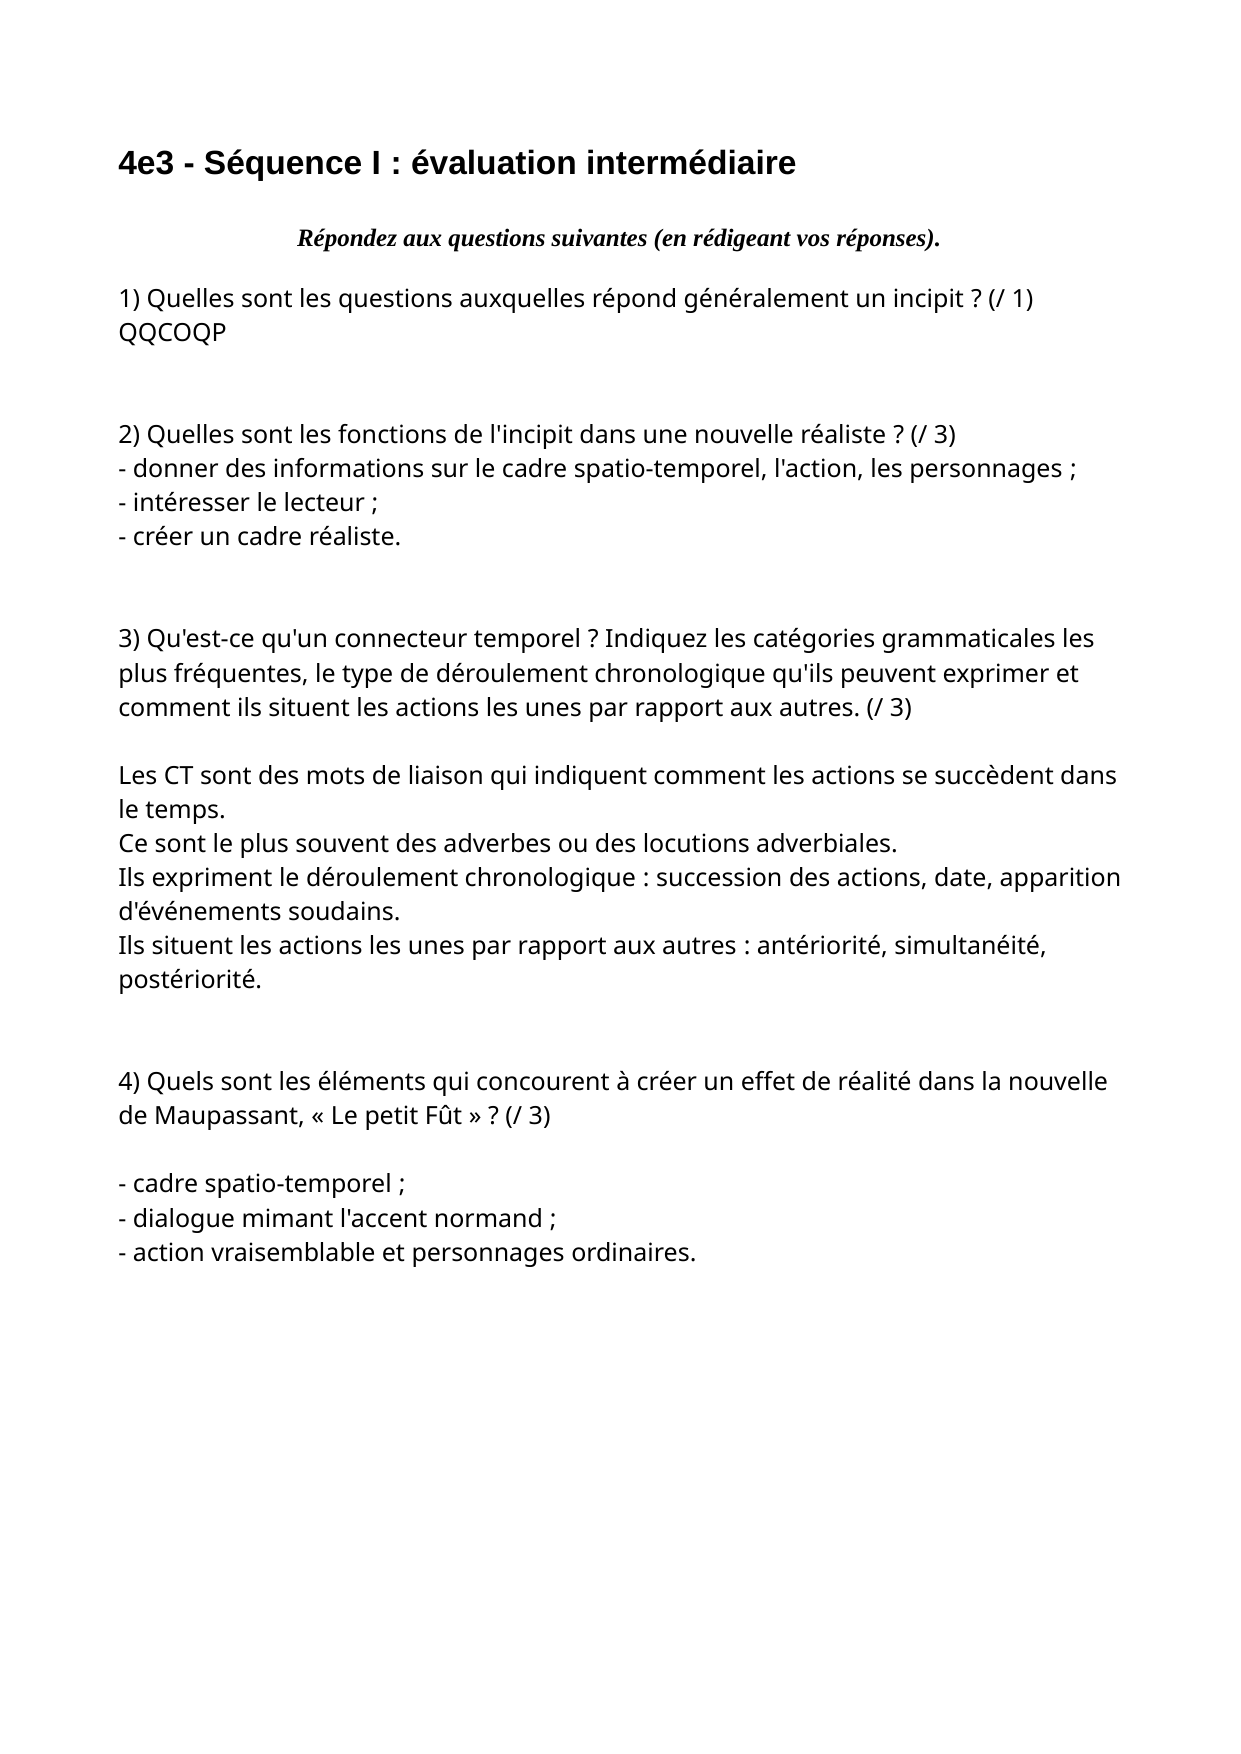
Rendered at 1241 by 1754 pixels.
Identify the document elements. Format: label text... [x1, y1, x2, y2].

text Ils situent les actions les unes par rapport aux autres : antériorité, simultanéité, postériorité. [118, 928, 1122, 996]
subtitle 4e3 - Séquence I : évaluation intermédiaire [118, 143, 1122, 182]
text Répondez aux questions suivantes (en rédigeant vos réponses). [118, 223, 1122, 252]
text - action vraisemblable et personnages ordinaires. [118, 1234, 1122, 1268]
text - cadre spatio-temporel ; [118, 1166, 1122, 1200]
text Ils expriment le déroulement chronologique : succession des actions, date, apparition d'événements soudains. [118, 859, 1122, 928]
text - intéresser le lecteur ; [118, 485, 1122, 519]
text - dialogue mimant l'accent normand ; [118, 1200, 1122, 1234]
text QQCOQP [118, 314, 1122, 349]
text Les CT sont des mots de liaison qui indiquent comment les actions se succèdent dans le temps. [118, 757, 1122, 826]
text - créer un cadre réaliste. [118, 519, 1122, 553]
text Ce sont le plus souvent des adverbes ou des locutions adverbiales. [118, 826, 1122, 859]
text 1) Quelles sont les questions auxquelles répond généralement un incipit ? (/ 1) [118, 281, 1122, 314]
text - donner des informations sur le cadre spatio-temporel, l'action, les personnages ; [118, 451, 1122, 485]
text 3) Qu'est-ce qu'un connecteur temporel ? Indiquez les catégories grammaticales les plus fréquentes, le type de déroulement chronologique qu'ils peuvent exprimer et comment ils situent les actions les unes par rapport aux autres. (/ 3) [118, 621, 1122, 723]
text 4) Quels sont les éléments qui concourent à créer un effet de réalité dans la nouvelle de Maupassant, « Le petit Fût » ? (/ 3) [118, 1064, 1122, 1132]
text 2) Quelles sont les fonctions de l'incipit dans une nouvelle réaliste ? (/ 3) [118, 417, 1122, 451]
